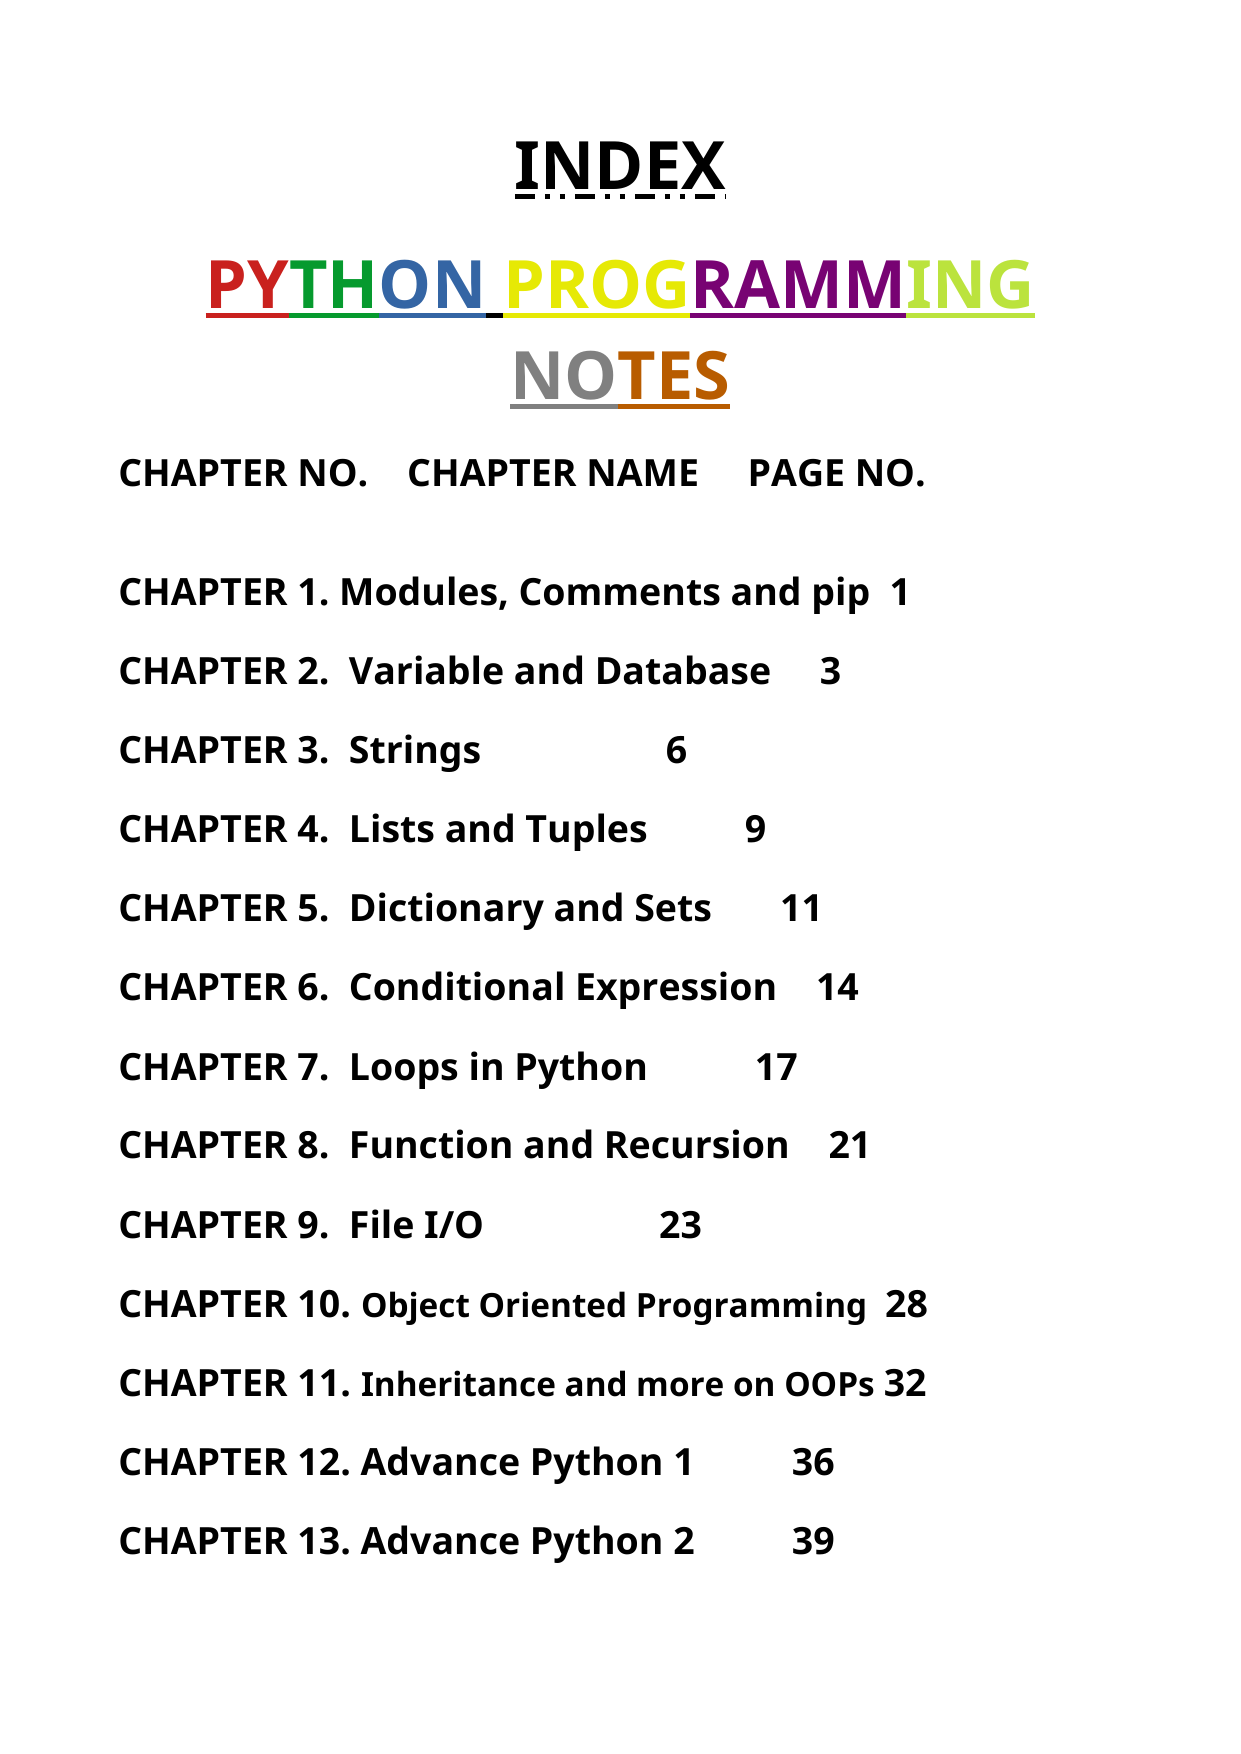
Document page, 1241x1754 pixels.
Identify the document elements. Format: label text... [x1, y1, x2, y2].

text CHAPTER 12. Advance Python 1 36 [118, 1435, 1122, 1486]
text INDEX [118, 118, 1122, 209]
text CHAPTER NO. CHAPTER NAME PAGE NO. [118, 447, 1122, 498]
text CHAPTER 11. Inheritance and more on OOPs 32 [118, 1356, 1122, 1407]
text CHAPTER 6. Conditional Expression 14 [118, 961, 1122, 1012]
text CHAPTER 8. Function and Recursion 21 [118, 1119, 1122, 1170]
text CHAPTER 4. Lists and Tuples 9 [118, 803, 1122, 854]
text CHAPTER 2. Variable and Database 3 [118, 644, 1122, 696]
text CHAPTER 10. Object Oriented Programming 28 [118, 1277, 1122, 1328]
text CHAPTER 9. File I/O 23 [118, 1198, 1122, 1249]
text CHAPTER 7. Loops in Python 17 [118, 1040, 1122, 1091]
text PYTHON PROGRAMMING NOTES [118, 237, 1122, 419]
text CHAPTER 1. Modules, Comments and pip 1 [118, 565, 1122, 616]
text CHAPTER 13. Advance Python 2 39 [118, 1514, 1122, 1565]
text CHAPTER 3. Strings 6 [118, 723, 1122, 774]
text CHAPTER 5. Dictionary and Sets 11 [118, 882, 1122, 933]
